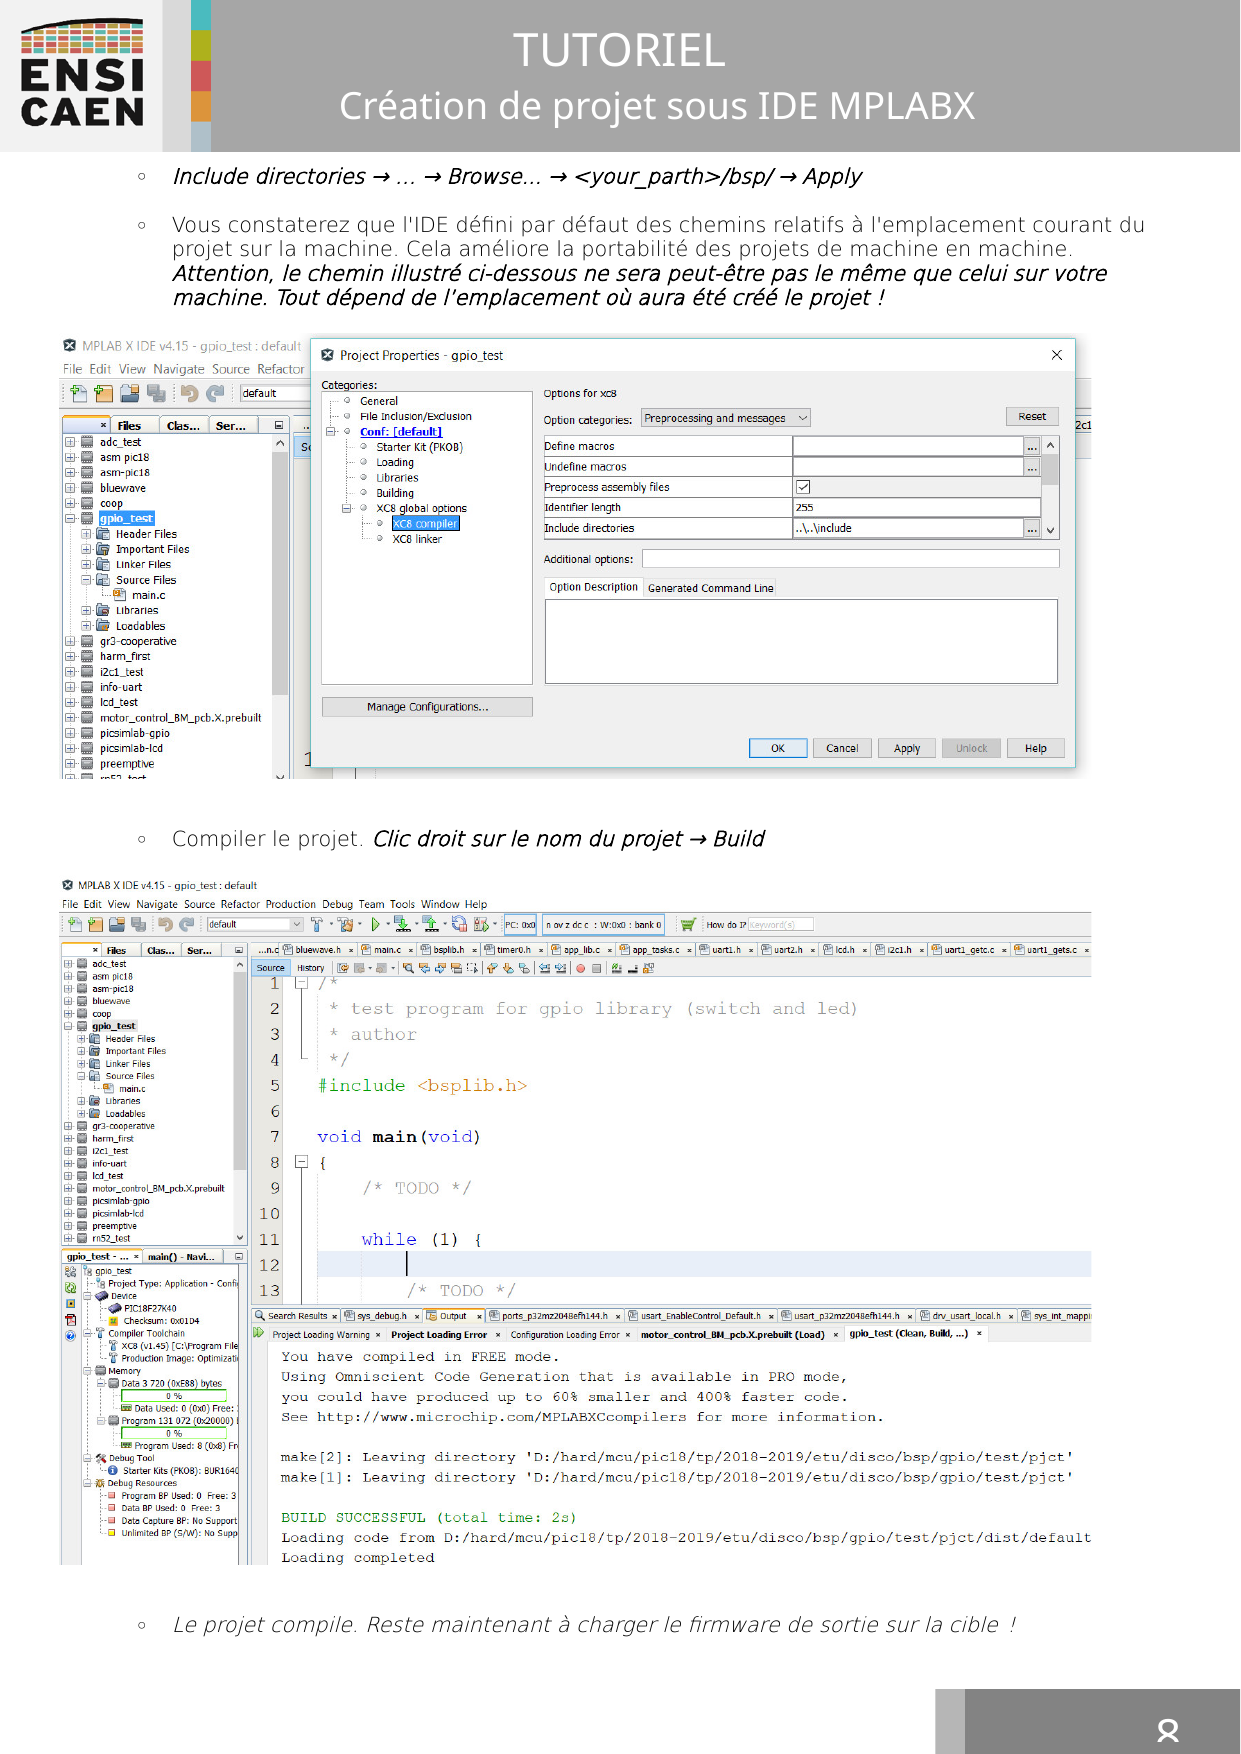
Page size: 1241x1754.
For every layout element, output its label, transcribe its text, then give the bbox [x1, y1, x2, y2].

list Include directories → … → Browse... → <your_parth>/bsp/ → Apply [134, 164, 1181, 188]
list Vous constaterez que l'IDE défini par défaut des chemins relatifs à l'emplacement courant du projet sur la machine. Cela améliore la portabilité des projets de machine en machine. Attention, le chemin illustré ci-dessous ne sera peut-être pas le même que celui sur votre machine. Tout dépend de l’emplacement où aura été créé le projet ! [134, 213, 1181, 310]
list Le projet compile. Reste maintenant à charger le firmware de sortie sur la cible ! [134, 1613, 1181, 1637]
picture [59, 333, 1092, 779]
picture [935, 1689, 1241, 1754]
list Compiler le projet. Clic droit sur le nom du projet → Build [134, 827, 1181, 851]
picture [59, 875, 1092, 1565]
picture [0, 0, 1241, 152]
